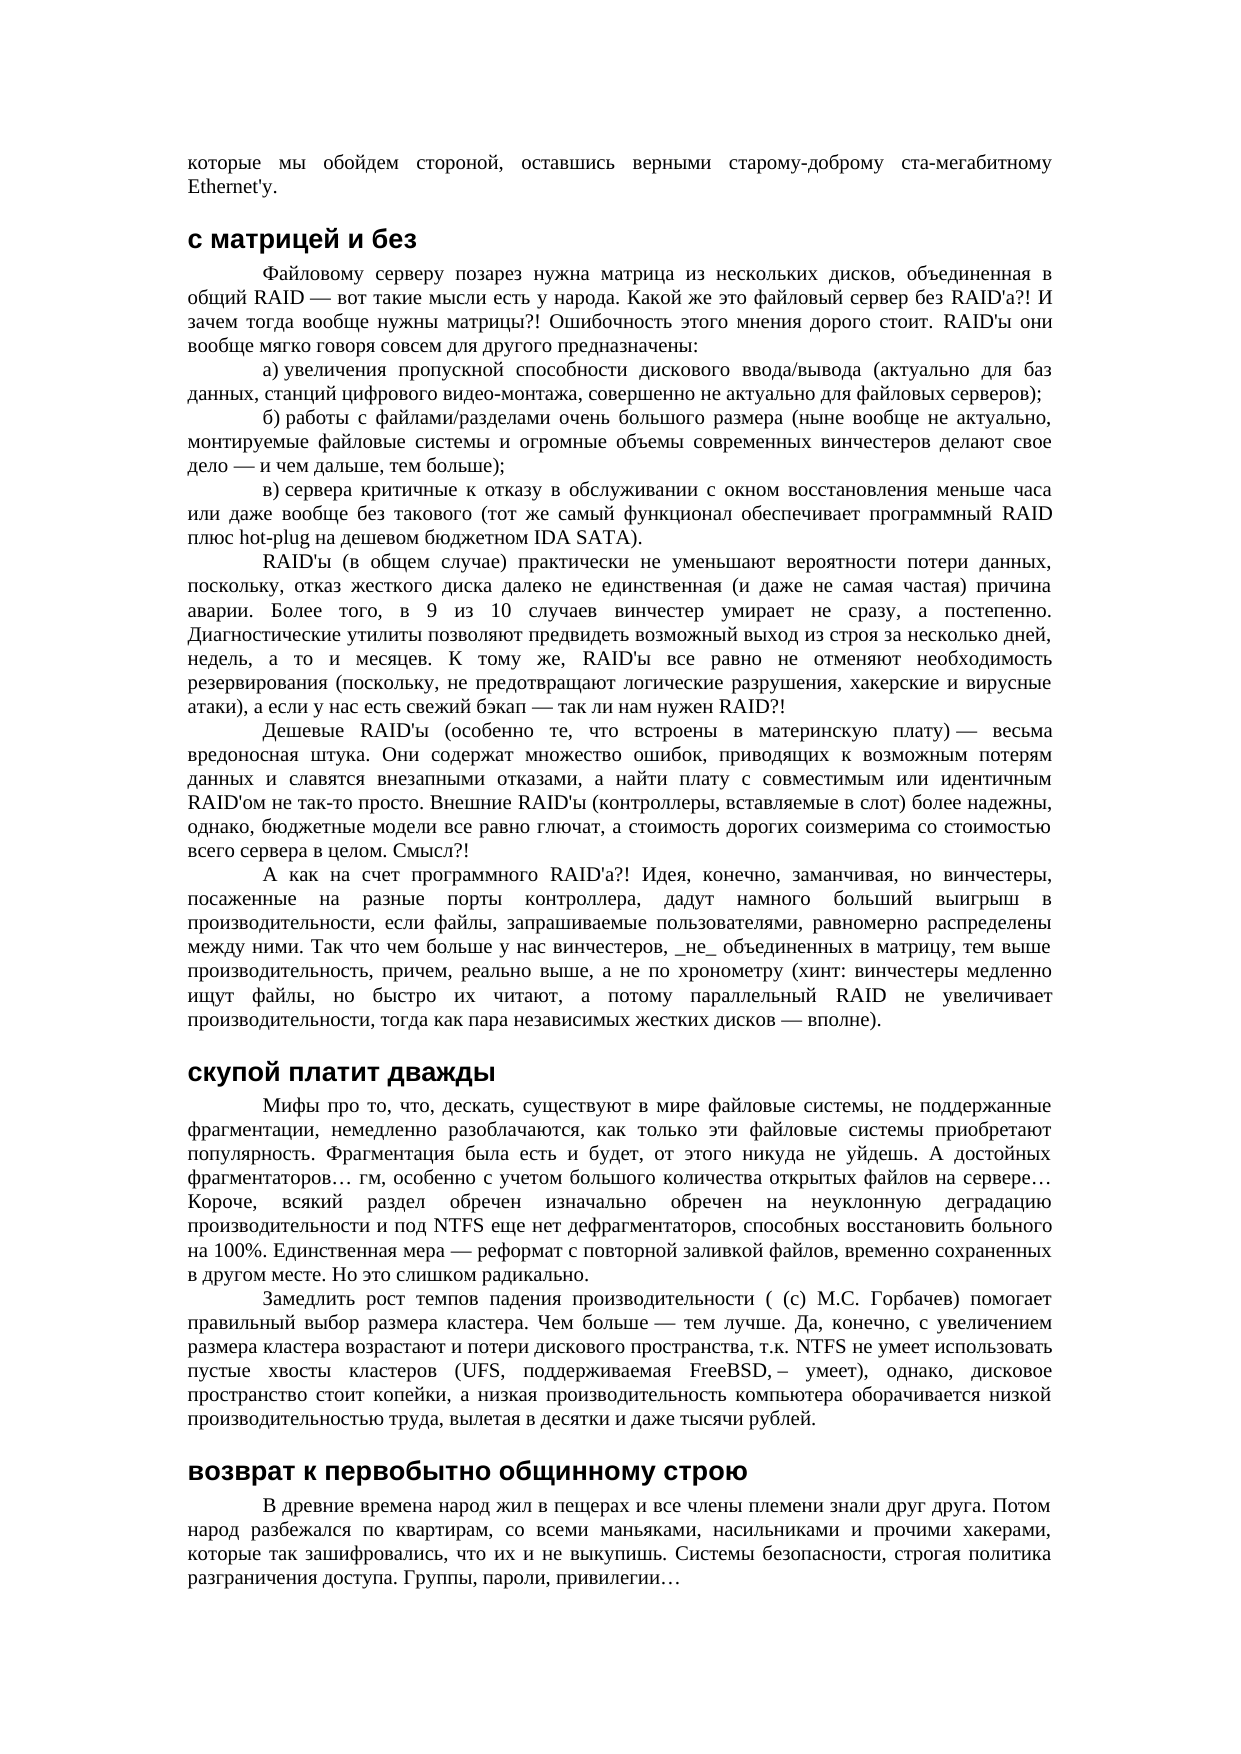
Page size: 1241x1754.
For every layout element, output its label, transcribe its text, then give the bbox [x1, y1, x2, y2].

text В древние времена народ жил в пещерах и все члены племени знали друг друга. Потом народ разбежался по квартирам, со всеми маньяками, насильниками и прочими хакерами, которые так зашифровались, что их и не выкупишь. Системы безопасности, строгая политика разграничения доступа. Группы, пароли, привилегии… [187, 1492, 1053, 1589]
text а) увеличения пропускной способности дискового ввода/вывода (актуально для баз данных, станций цифрового видео-монтажа, совершенно не актуально для файловых серверов); [187, 357, 1053, 405]
text которые мы обойдем стороной, оставшись верными старому-доброму ста-мегабитному Ethernet'у. [187, 150, 1053, 198]
text Дешевые RAID'ы (особенно те, что встроены в материнскую плату) — весьма вредоносная штука. Они содержат множество ошибок, приводящих к возможным потерям данных и славятся внезапными отказами, а найти плату с совместимым или идентичным RAID'ом не так-то просто. Внешние RAID'ы (контроллеры, вставляемые в слот) более надежны, однако, бюджетные модели все равно глючат, а стоимость дорогих соизмерима со стоимостью всего сервера в целом. Смысл?! [187, 718, 1053, 862]
subtitle возврат к первобытно общинному строю [187, 1455, 1053, 1486]
text RAID'ы (в общем случае) практически не уменьшают вероятности потери данных, поскольку, отказ жесткого диска далеко не единственная (и даже не самая частая) причина аварии. Более того, в 9 из 10 случаев винчестер умирает не сразу, а постепенно. Диагностические утилиты позволяют предвидеть возможный выход из строя за несколько дней, недель, а то и месяцев. К тому же, RAID'ы все равно не отменяют необходимость резервирования (поскольку, не предотвращают логические разрушения, хакерские и вирусные атаки), а если у нас есть свежий бэкап — так ли нам нужен RAID?! [187, 549, 1053, 718]
text А как на счет программного RAID'а?! Идея, конечно, заманчивая, но винчестеры, посаженные на разные порты контроллера, дадут намного больший выигрыш в производительности, если файлы, запрашиваемые пользователями, равномерно распределены между ними. Так что чем больше у нас винчестеров, _не_ объединенных в матрицу, тем выше производительность, причем, реально выше, а не по хронометру (хинт: винчестеры медленно ищут файлы, но быстро их читают, а потому параллельный RAID не увеличивает производительности, тогда как пара независимых жестких дисков — вполне). [187, 862, 1053, 1031]
text Мифы про то, что, дескать, существуют в мире файловые системы, не поддержанные фрагментации, немедленно разоблачаются, как только эти файловые системы приобретают популярность. Фрагментация была есть и будет, от этого никуда не уйдешь. А достойных фрагментаторов… гм, особенно с учетом большого количества открытых файлов на сервере… Короче, всякий раздел обречен изначально обречен на неуклонную деградацию производительности и под NTFS еще нет дефрагментаторов, способных восстановить больного на 100%. Единственная мера — реформат с повторной заливкой файлов, временно сохраненных в другом месте. Но это слишком радикально. [187, 1093, 1053, 1286]
text Замедлить рост темпов падения производительности ( (с) М.С. Горбачев) помогает правильный выбор размера кластера. Чем больше — тем лучше. Да, конечно, с увеличением размера кластера возрастают и потери дискового пространства, т.к. NTFS не умеет использовать пустые хвосты кластеров (UFS, поддерживаемая FreeBSD, – умеет), однако, дисковое пространство стоит копейки, а низкая производительность компьютера оборачивается низкой производительностью труда, вылетая в десятки и даже тысячи рублей. [187, 1286, 1053, 1430]
text в) сервера критичные к отказу в обслуживании с окном восстановления меньше часа или даже вообще без такового (тот же самый функционал обеспечивает программный RAID плюс hot-plug на дешевом бюджетном IDA SATA). [187, 477, 1053, 549]
text Файловому серверу позарез нужна матрица из нескольких дисков, объединенная в общий RAID — вот такие мысли есть у народа. Какой же это файловый сервер без RAID'а?! И зачем тогда вообще нужны матрицы?! Ошибочность этого мнения дорого стоит. RAID'ы они вообще мягко говоря совсем для другого предназначены: [187, 261, 1053, 357]
subtitle с матрицей и без [187, 223, 1053, 254]
subtitle скупой платит дважды [187, 1056, 1053, 1087]
text б) работы с файлами/разделами очень большого размера (ныне вообще не актуально, монтируемые файловые системы и огромные объемы современных винчестеров делают свое дело — и чем дальше, тем больше); [187, 405, 1053, 477]
